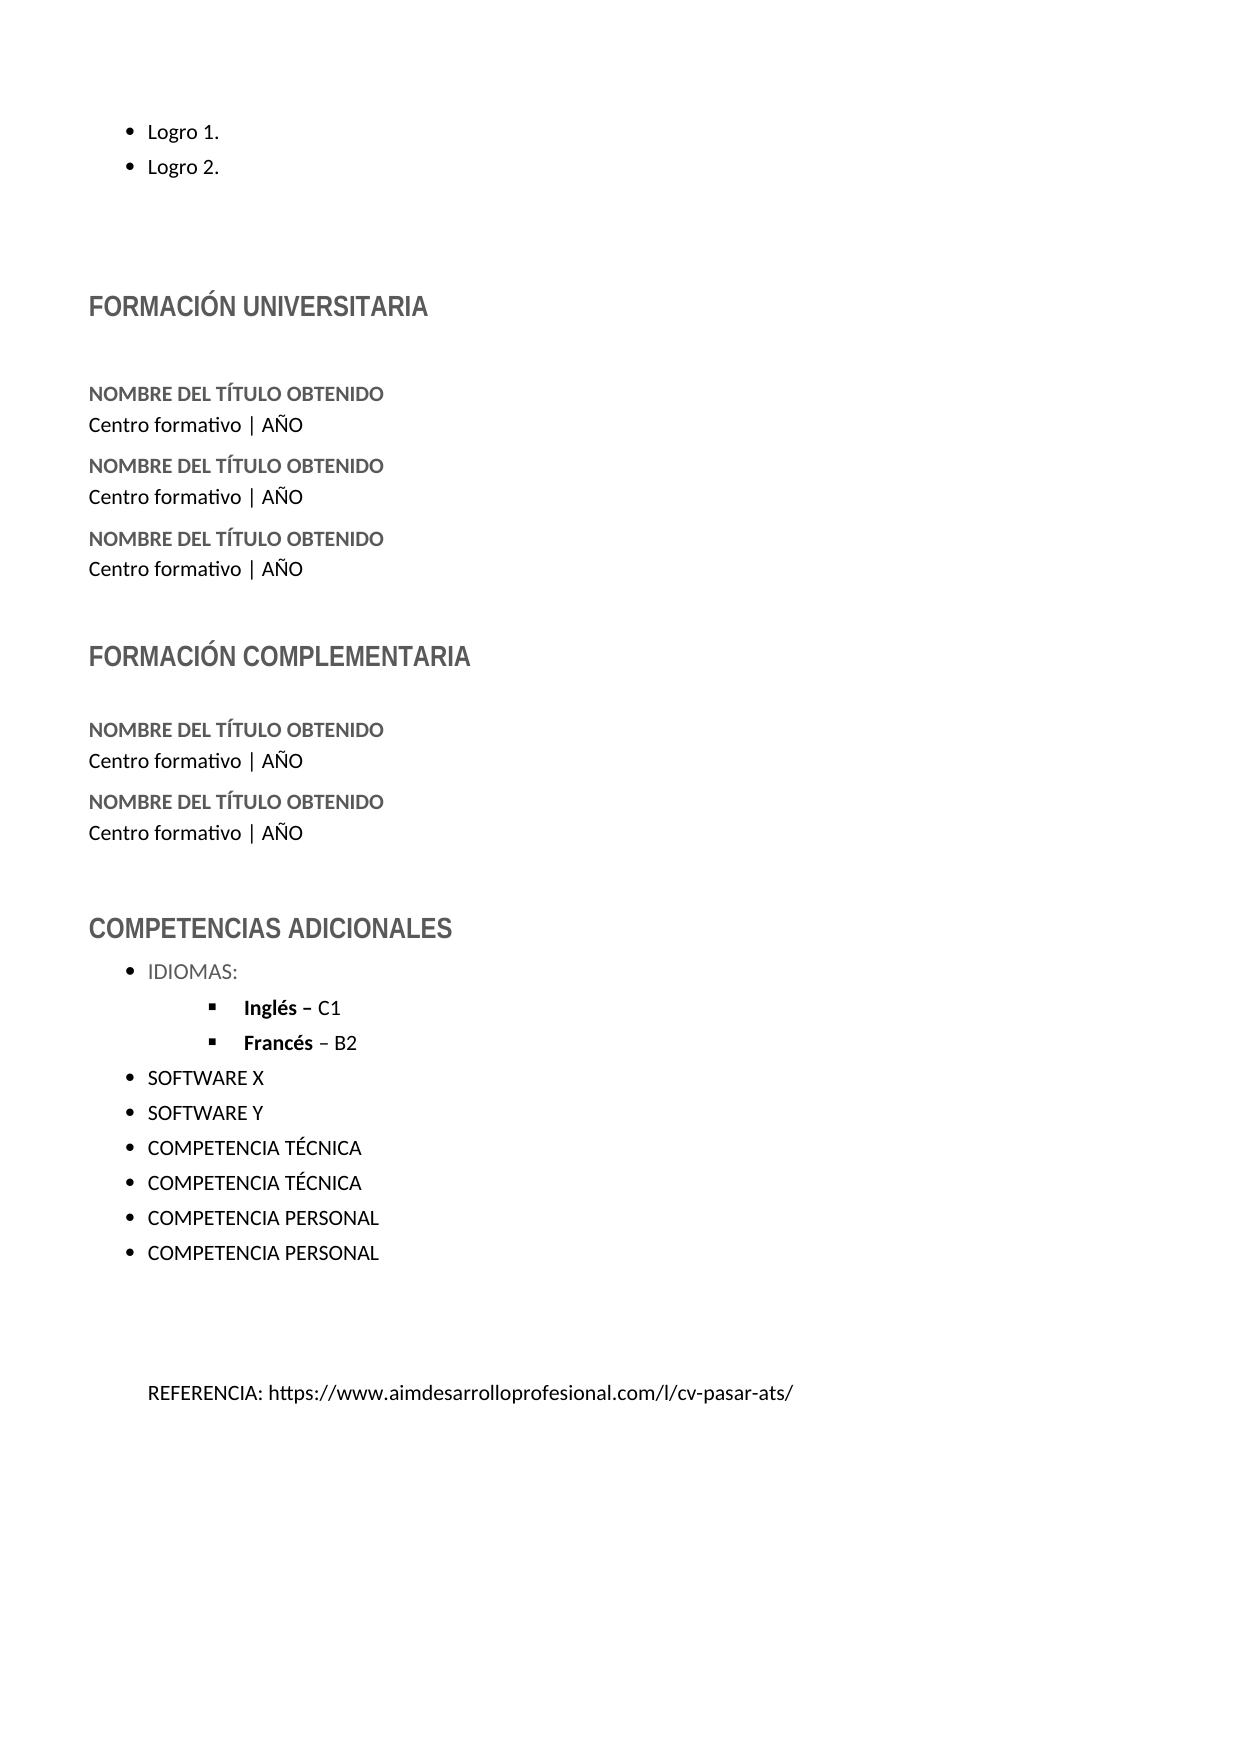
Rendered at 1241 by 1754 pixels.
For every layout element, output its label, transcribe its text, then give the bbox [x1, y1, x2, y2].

text COMPETENCIAS ADICIONALES [89, 911, 1137, 945]
text NOMBRE DEL TÍTULO OBTENIDO [89, 381, 1137, 407]
text Centro formativo | AÑO [89, 483, 1137, 510]
text FORMACIÓN COMPLEMENTARIA [89, 639, 1137, 673]
text Centro formativo | AÑO [89, 819, 1137, 846]
list Logro 2. [126, 153, 1137, 180]
list COMPETENCIA TÉCNICA [126, 1169, 1137, 1195]
list Inglés – C1 [207, 994, 1137, 1020]
list Francés – B2 [207, 1029, 1137, 1055]
text REFERENCIA: https://www.aimdesarrolloprofesional.com/l/cv-pasar-ats/ [148, 1379, 1137, 1405]
text Centro formativo | AÑO [89, 747, 1137, 774]
text Centro formativo | AÑO [89, 411, 1137, 438]
list SOFTWARE X [126, 1064, 1137, 1090]
text NOMBRE DEL TÍTULO OBTENIDO [89, 716, 1137, 743]
text NOMBRE DEL TÍTULO OBTENIDO [89, 525, 1137, 551]
list COMPETENCIA TÉCNICA [126, 1134, 1137, 1160]
list COMPETENCIA PERSONAL [126, 1204, 1137, 1230]
list Logro 1. [126, 118, 1137, 145]
list COMPETENCIA PERSONAL [126, 1239, 1137, 1265]
text Centro formativo | AÑO [89, 556, 1137, 582]
list SOFTWARE Y [126, 1099, 1137, 1125]
text NOMBRE DEL TÍTULO OBTENIDO [89, 788, 1137, 815]
list IDIOMAS: [126, 957, 1137, 985]
text NOMBRE DEL TÍTULO OBTENIDO [89, 453, 1137, 479]
text FORMACIÓN UNIVERSITARIA [89, 289, 1137, 322]
